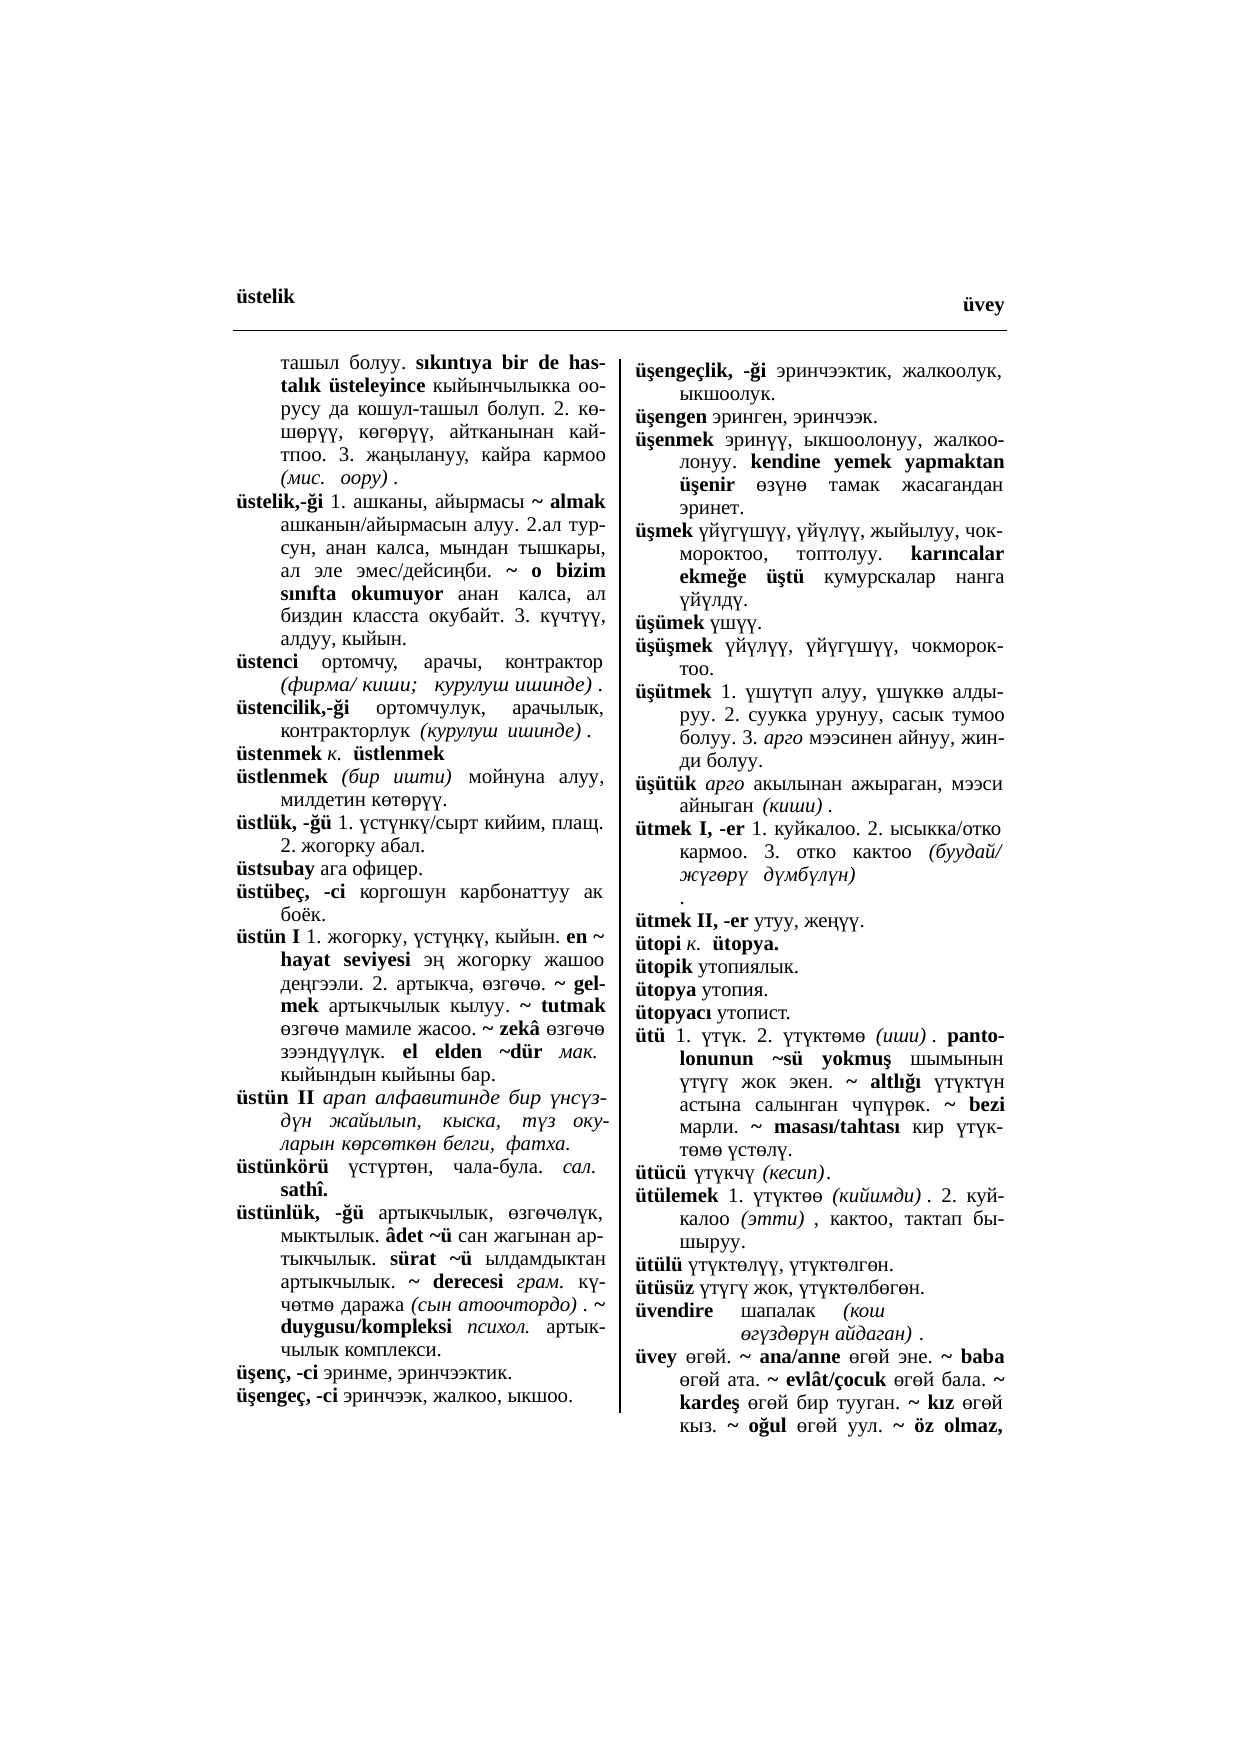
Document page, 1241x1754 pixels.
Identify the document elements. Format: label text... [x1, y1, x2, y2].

text üstelik,-ği 1. ашканы, айырмасы ~ almak ашканын/айырмасын алуу. 2.ал тур- сун, анан калса, мындан тышкары, ал эле эмес/дейсиңби. ~ o bizim sınıfta okumuyor анан калса, ал биздин класста окубайт. 3. күчтүү, алдуу, кыйын. [236, 489, 606, 650]
text üstlenmek (бир ишти) мойнуна алуу, милдетин көтөрүү. [236, 765, 609, 811]
text üşüşmek үйүлүү, үйүгүшүү, чокморок- тоо. [635, 634, 1035, 680]
text üstübeç, -ci коргошун карбонаттуу ак [236, 880, 609, 903]
text üstencilik,-ği ортомчулук, арачылык, контракторлук (курулуш ишинде) . [236, 696, 606, 742]
text ütopyacı утопист. [635, 1001, 1065, 1024]
text ütü 1. үтүк. 2. үтүктөмө (иши) . panto- lonunun ~sü yokmuş шымынын [635, 1024, 1034, 1070]
text üstünkörü үстүртөн, чала-була. сал. [236, 1155, 609, 1178]
text üşenç, -ci эринме, эринчээктик. [236, 1361, 609, 1384]
text üşenmek эринүү, ыкшоолонуу, жалкоо- лонуу. kendine yemek yapmaktan üşenir өзүнө тамак жасагандан [635, 428, 1004, 496]
text duygusu/kompleksi психол. артык- чылык комплекси. [280, 1316, 606, 1361]
text üstünlük, -ğü артыкчылык, өзгөчөлүк, мыктылык. âdet ~ü сан жагынан ар- [236, 1201, 609, 1247]
text üstenci ортомчу, арачы, контрактор [236, 650, 609, 673]
text (фирма/ киши; курулуш ишинде) . [280, 673, 604, 696]
text зээндүүлүк. el elden ~dür мак. [280, 1040, 600, 1063]
text üvey [902, 292, 1065, 316]
text деңгээли. 2. артыкча, өзгөчө. ~ gel- mek артыкчылык кылуу. ~ tutmak өзгөчө мамиле жасоо. ~ zekâ өзгөчө [280, 972, 606, 1040]
text üvey өгөй. ~ ana/anne өгөй эне. ~ baba өгөй ата. ~ evlât/çocuk өгөй бала. ~ kardeş өгөй бир тууган. ~ kız өгөй [635, 1345, 1005, 1414]
text ütopi к. ütopya. ütopik утопиялык. ütopya утопия. [635, 932, 834, 1001]
text ütmek I, -er 1. куйкалоо. 2. ысыкка/отко [635, 817, 1065, 840]
text эринет. [679, 496, 745, 519]
text калоо (этти) , кактоо, тактап бы- шыруу. [679, 1207, 1004, 1253]
text üşengeç, -ci эринчээк, жалкоо, ыкшоо. [236, 1384, 609, 1407]
text 2. жогорку абал. [280, 834, 426, 857]
text üstün I 1. жогорку, үстүңкү, кыйын. en ~ hayat seviyesi эң жогорку жашоо [236, 926, 606, 971]
text üstelik [236, 284, 296, 308]
text üstlük, -ğü 1. үстүнкү/сырт кийим, плащ. [236, 811, 609, 834]
text кыз. ~ oğul өгөй уул. ~ öz olmaz, [679, 1414, 1005, 1437]
text üşümek үшүү. [635, 611, 1065, 634]
text ütülü үтүктөлүү, үтүктөлгөн. [635, 1253, 1049, 1276]
text üşengen эринген, эринчээк. [635, 405, 1004, 428]
text üşütük арго акылынан ажыраган, мээси айныган (киши) . [635, 772, 1034, 817]
text üşengeçlik, -ği эринчээктик, жалкоолук, ыкшоолук. [635, 359, 1035, 405]
text ташыл болуу. sıkıntıya bir de has- talık üsteleyince кыйынчылыкка оо- русу да кошул-ташыл болуп. 2. кө- шөрүү, көгөрүү, айтканынан кай- тпоо. 3. жаңылануу, кайра кармоо (мис. оору) . [280, 350, 606, 489]
text sathî. [280, 1178, 329, 1201]
text üşmek үйүгүшүү, үйүлүү, жыйылуу, чок- мороктоо, топтолуу. karıncalar [635, 519, 1005, 565]
text üvendire шапалак (кош өгүздөрүн айдаган) . [635, 1299, 1004, 1345]
text дүн жайылып, кыска, түз оку- ларын көрсөткөн белги, фатха. [280, 1109, 609, 1155]
text кыйындын кыйыны бар. [280, 1063, 497, 1086]
text кармоо. 3. отко кактоо (буудай/ [679, 840, 1004, 863]
text ütülemek 1. үтүктөө (кийимди) . 2. куй- [635, 1184, 1047, 1207]
text үтүгү жок экен. ~ altlığı үтүктүн астына салынган чүпүрөк. ~ bezi марли. ~ masası/tahtası кир үтүк- [679, 1070, 1005, 1138]
text üstün II арап алфавитинде бир үнсүз- [236, 1086, 609, 1109]
text ütücü үтүкчү (кесип). [635, 1161, 1047, 1184]
text төмө үстөлү. [679, 1138, 793, 1161]
text üstsubay ага офицер. [236, 857, 609, 880]
text руу. 2. суукка урунуу, сасык тумоо болуу. 3. арго мээсинен айнуу, жин- ди болуу. [679, 703, 1004, 772]
text ekmeğe üştü кумурскалар нанга үйүлдү. [679, 565, 1004, 611]
text üşütmek 1. үшүтүп алуу, үшүккө алды- [635, 680, 1027, 703]
text жүгөрү дүмбүлүн) . [679, 863, 855, 909]
text тыкчылык. sürat ~ü ылдамдыктан артыкчылык. ~ derecesi грам. кү- чөтмө даража (сын атоочтордо) . ~ [280, 1247, 606, 1316]
text боёк. [280, 903, 327, 926]
text üstenmek к. üstlenmek [236, 742, 609, 765]
text ütmek II, -er утуу, жеңүү. [635, 909, 1065, 932]
text ütüsüz үтүгү жок, үтүктөлбөгөн. [635, 1276, 1004, 1299]
